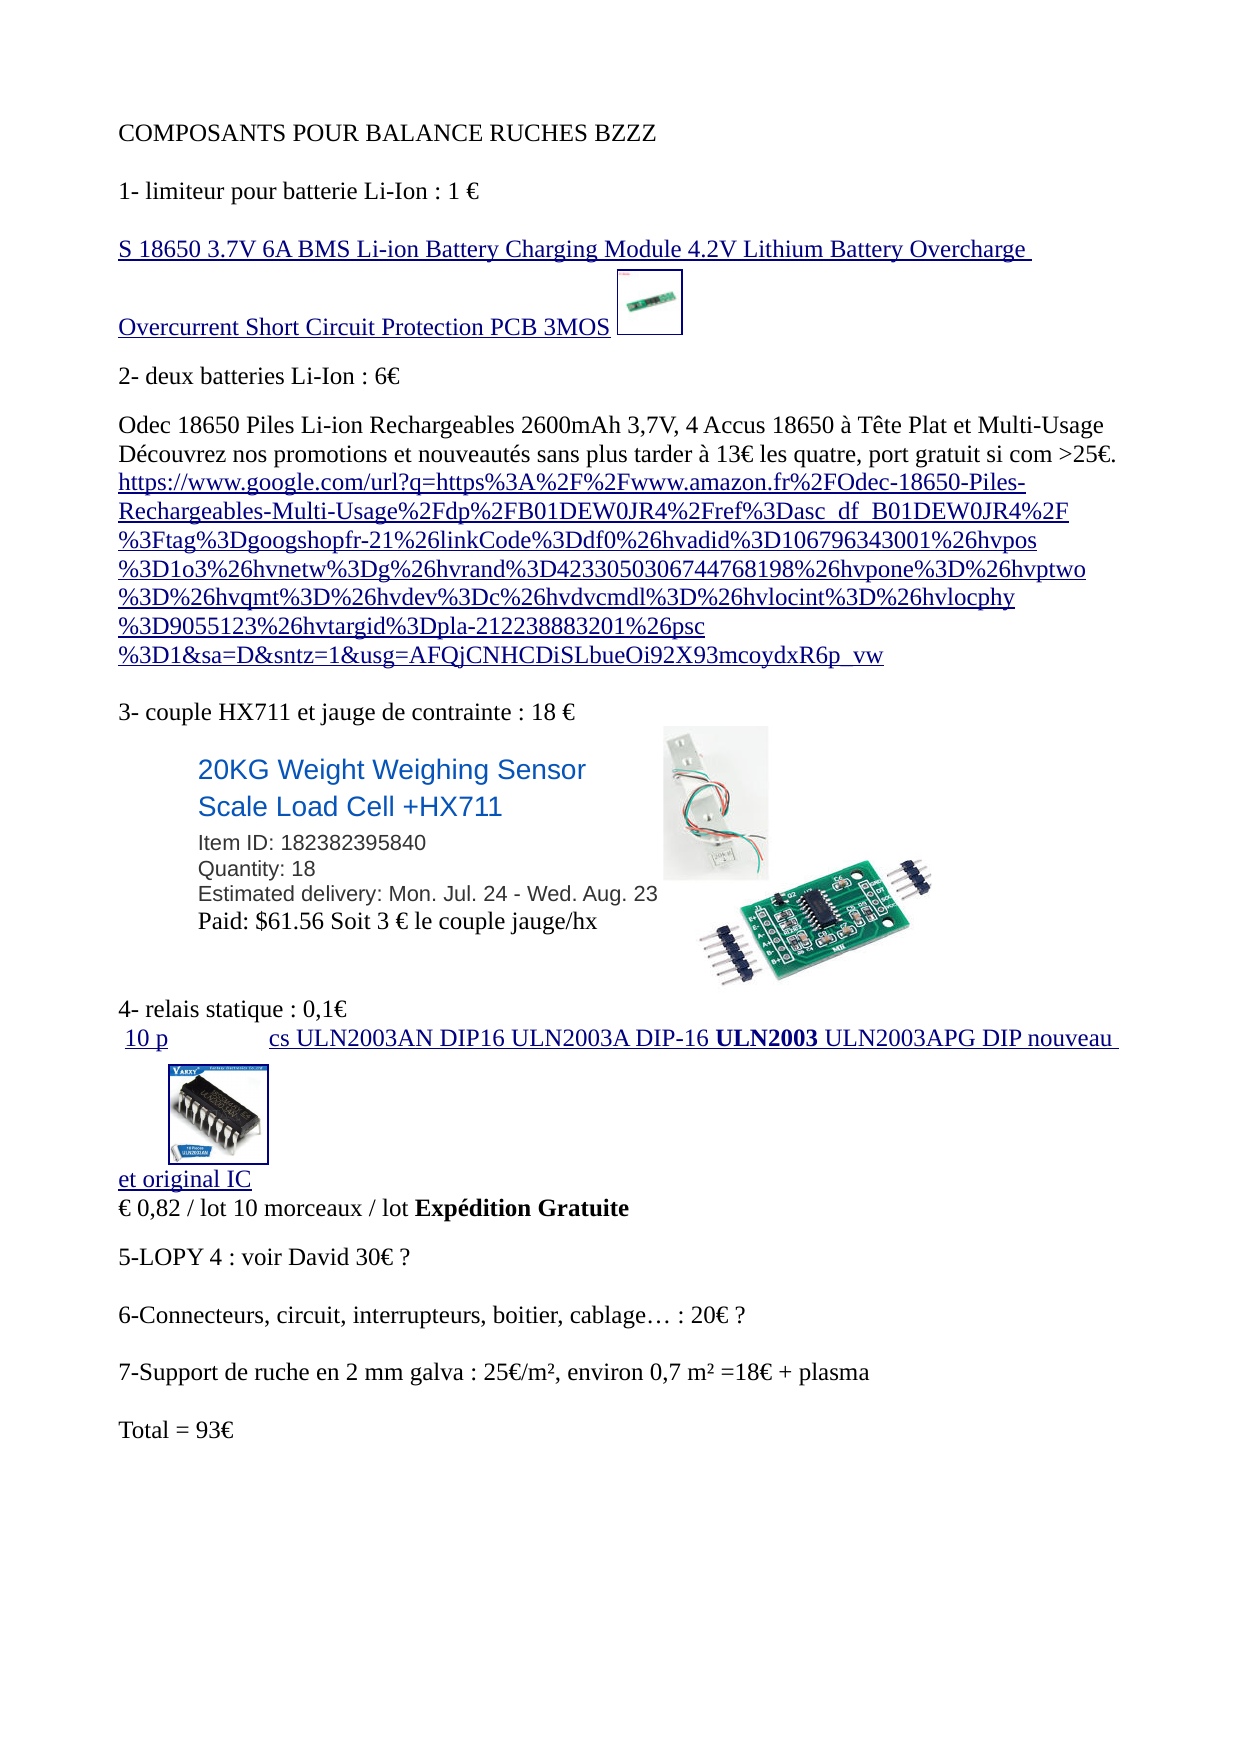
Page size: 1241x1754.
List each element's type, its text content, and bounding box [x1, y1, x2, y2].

text 10 pcs ULN2003AN DIP16 ULN2003A DIP-16 ULN2003 ULN2003APG DIP nouveau et original IC [118, 1023, 1122, 1193]
text 7-Support de ruche en 2 mm galva : 25€/m², environ 0,7 m² =18€ + plasma [118, 1357, 1122, 1386]
picture [663, 726, 932, 995]
text S 18650 3.7V 6A BMS Li-ion Battery Charging Module 4.2V Lithium Battery Overcharge Overcurrent Short Circuit Protection PCB 3MOS [118, 234, 1122, 341]
text 6-Connecteurs, circuit, interrupteurs, boitier, cablage… : 20€ ? [118, 1300, 1122, 1328]
table_cell Item ID: 182382395840 [198, 830, 663, 856]
text 5-LOPY 4 : voir David 30€ ? [118, 1242, 1122, 1271]
text € 0,82 / lot 10 morceaux / lot Expédition Gratuite [118, 1193, 1122, 1222]
table_cell Quantity: 18 [198, 856, 663, 881]
table_header 20KG Weight Weighing Sensor Scale Load Cell +HX711 [198, 748, 663, 830]
text COMPOSANTS POUR BALANCE RUCHES BZZZ [118, 118, 1122, 147]
text 4- relais statique : 0,1€ [118, 994, 1122, 1023]
text 1- limiteur pour batterie Li-Ion : 1 € [118, 176, 1122, 205]
picture [170, 1066, 267, 1163]
text 2- deux batteries Li-Ion : 6€ [118, 361, 1122, 389]
table_cell Paid: $61.56 Soit 3 € le couple jauge/hx [198, 906, 663, 935]
text 3- couple HX711 et jauge de contrainte : 18 € [118, 697, 1122, 726]
picture [618, 271, 681, 334]
table_cell Estimated delivery: Mon. Jul. 24 - Wed. Aug. 23 [198, 881, 663, 906]
text Odec 18650 Piles Li-ion Rechargeables 2600mAh 3,7V, 4 Accus 18650 à Tête Plat et Multi-Usage Découvrez nos promotions et nouveautés sans plus tarder à 13€ les quatre, port gratuit si com >25€. https://www.google.com/url?q=https%3A%2F%2Fwww.amazon.fr%2FOdec-18650-Piles-Rechargeables-Multi-Usage%2Fdp%2FB01DEW0JR4%2Fref%3Dasc_df_B01DEW0JR4%2F%3Ftag%3Dgoogshopfr-21%26linkCode%3Ddf0%26hvadid%3D106796343001%26hvpos%3D1o3%26hvnetw%3Dg%26hvrand%3D4233050306744768198%26hvpone%3D%26hvptwo%3D%26hvqmt%3D%26hvdev%3Dc%26hvdvcmdl%3D%26hvlocint%3D%26hvlocphy%3D9055123%26hvtargid%3Dpla-212238883201%26psc%3D1&sa=D&sntz=1&usg=AFQjCNHCDiSLbueOi92X93mcoydxR6p_vw [118, 410, 1122, 669]
text Total = 93€ [118, 1415, 1122, 1443]
